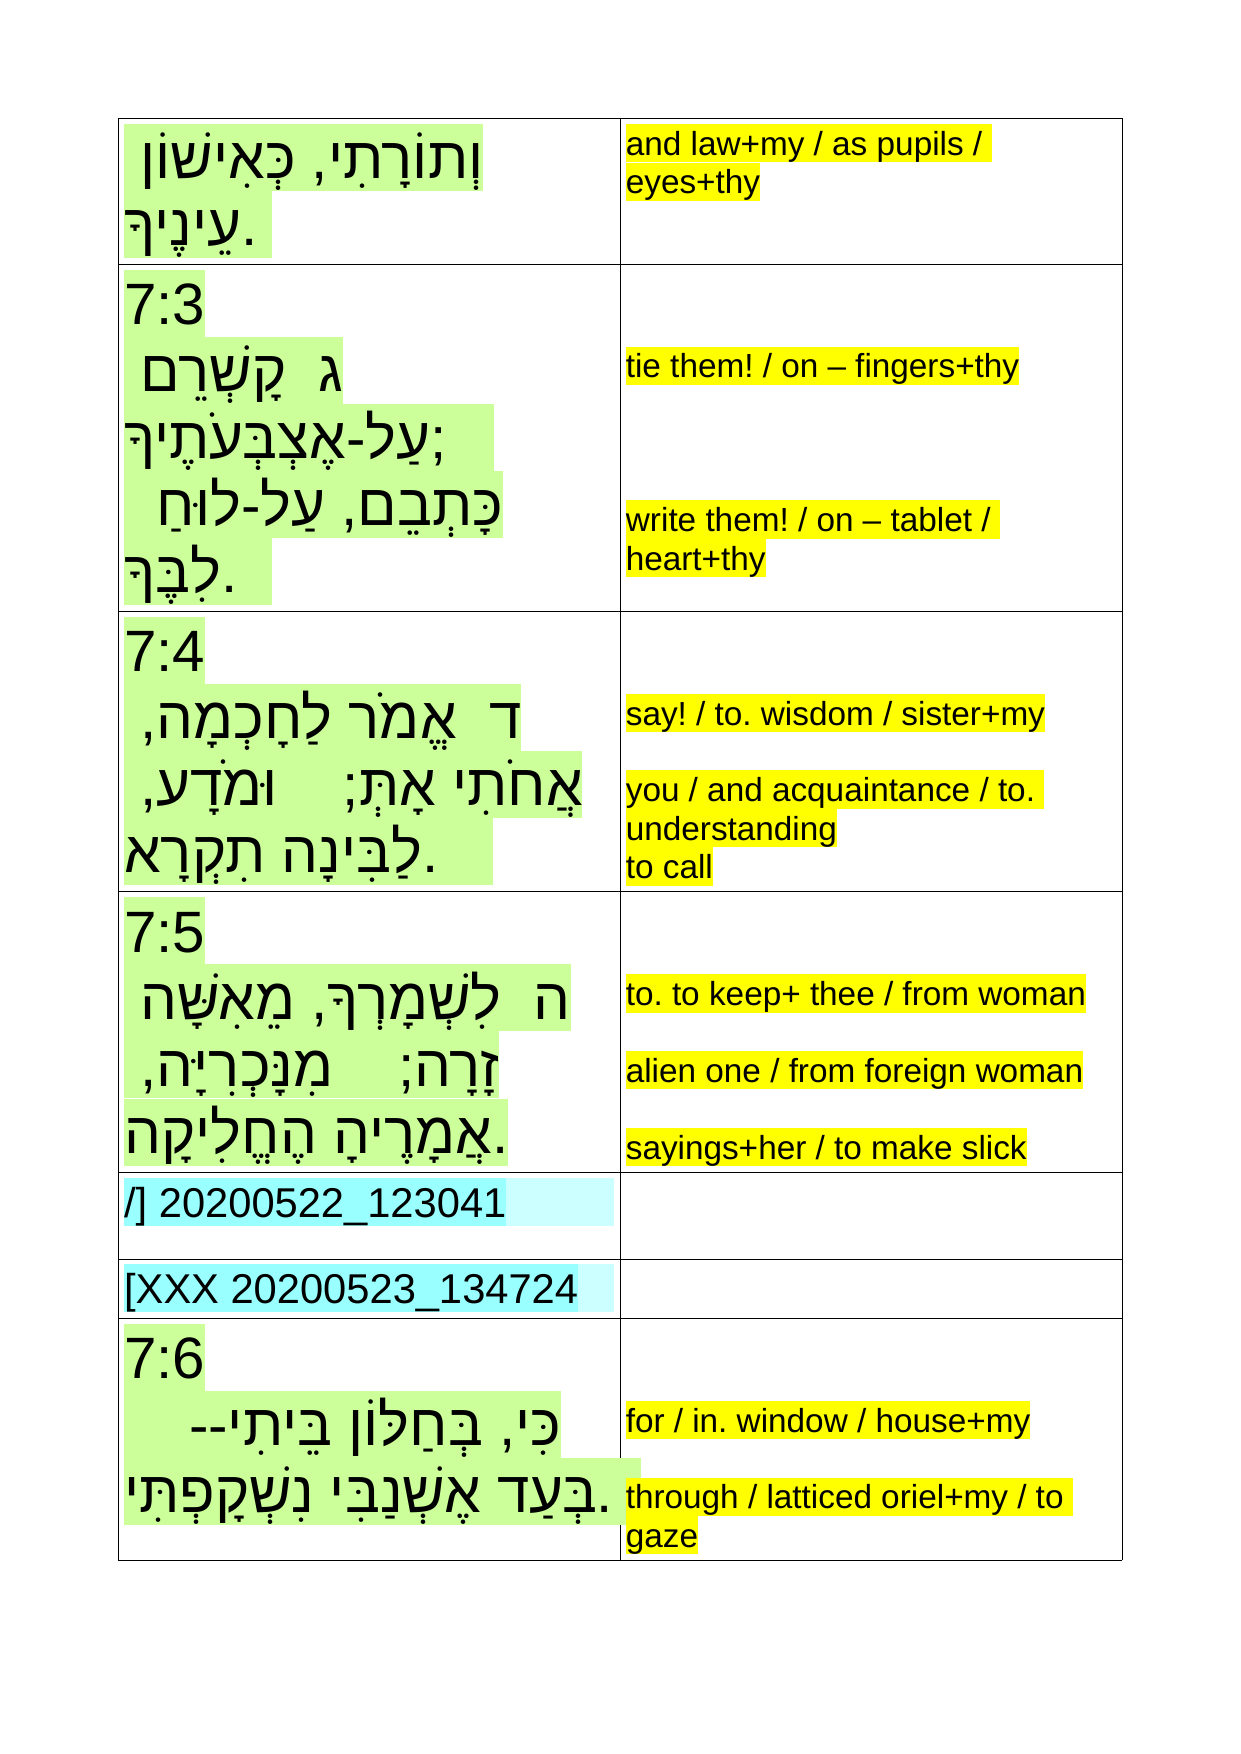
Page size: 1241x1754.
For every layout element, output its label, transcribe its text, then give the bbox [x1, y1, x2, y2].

table_cell for / in. window / house+my through / latticed oriel+my / to gaze [621, 1319, 1122, 1560]
table_cell and law+my / as pupils / eyes+thy [621, 119, 1122, 264]
table_cell 7:6 כִּי, בְּחַלּוֹן בֵּיתִי-- בְּעַד אֶשְׁנַבִּי נִשְׁקָפְתִּי. [119, 1319, 620, 1560]
table_cell /] 20200522_123041 [119, 1173, 620, 1258]
table_cell say! / to. wisdom / sister+my you / and acquaintance / to. understanding to call [621, 612, 1122, 891]
table_cell 7:4 ד אֱמֹר לַחָכְמָה, אֲחֹתִי אָתְּ; וּמֹדָע, לַבִּינָה תִקְרָא. [119, 612, 620, 891]
table_cell [621, 1260, 1122, 1318]
table_cell 7:5 ה לִשְׁמָרְךָ, מֵאִשָּׁה זָרָה; מִנָּכְרִיָּה, אֲמָרֶיהָ הֶחֱלִיקָה. [119, 892, 620, 1172]
table_cell 7:3 ג קָשְׁרֵם עַל-אֶצְבְּעֹתֶיךָ; כָּתְבֵם, עַל-לוּחַ לִבֶּךָ. [119, 265, 620, 611]
table_cell 7:2 ב שְׁמֹר מִצְוֺתַי וֶחְיֵה; וְתוֹרָתִי, כְּאִישׁוֹן עֵינֶיךָ. [119, 119, 620, 264]
table_cell [621, 1173, 1122, 1258]
table_cell [XXX 20200523_134724 [119, 1260, 620, 1318]
table_cell to. to keep+ thee / from woman alien one / from foreign woman sayings+her / to make slick [621, 892, 1122, 1172]
table_cell tie them! / on – fingers+thy write them! / on – tablet / heart+thy [621, 265, 1122, 611]
